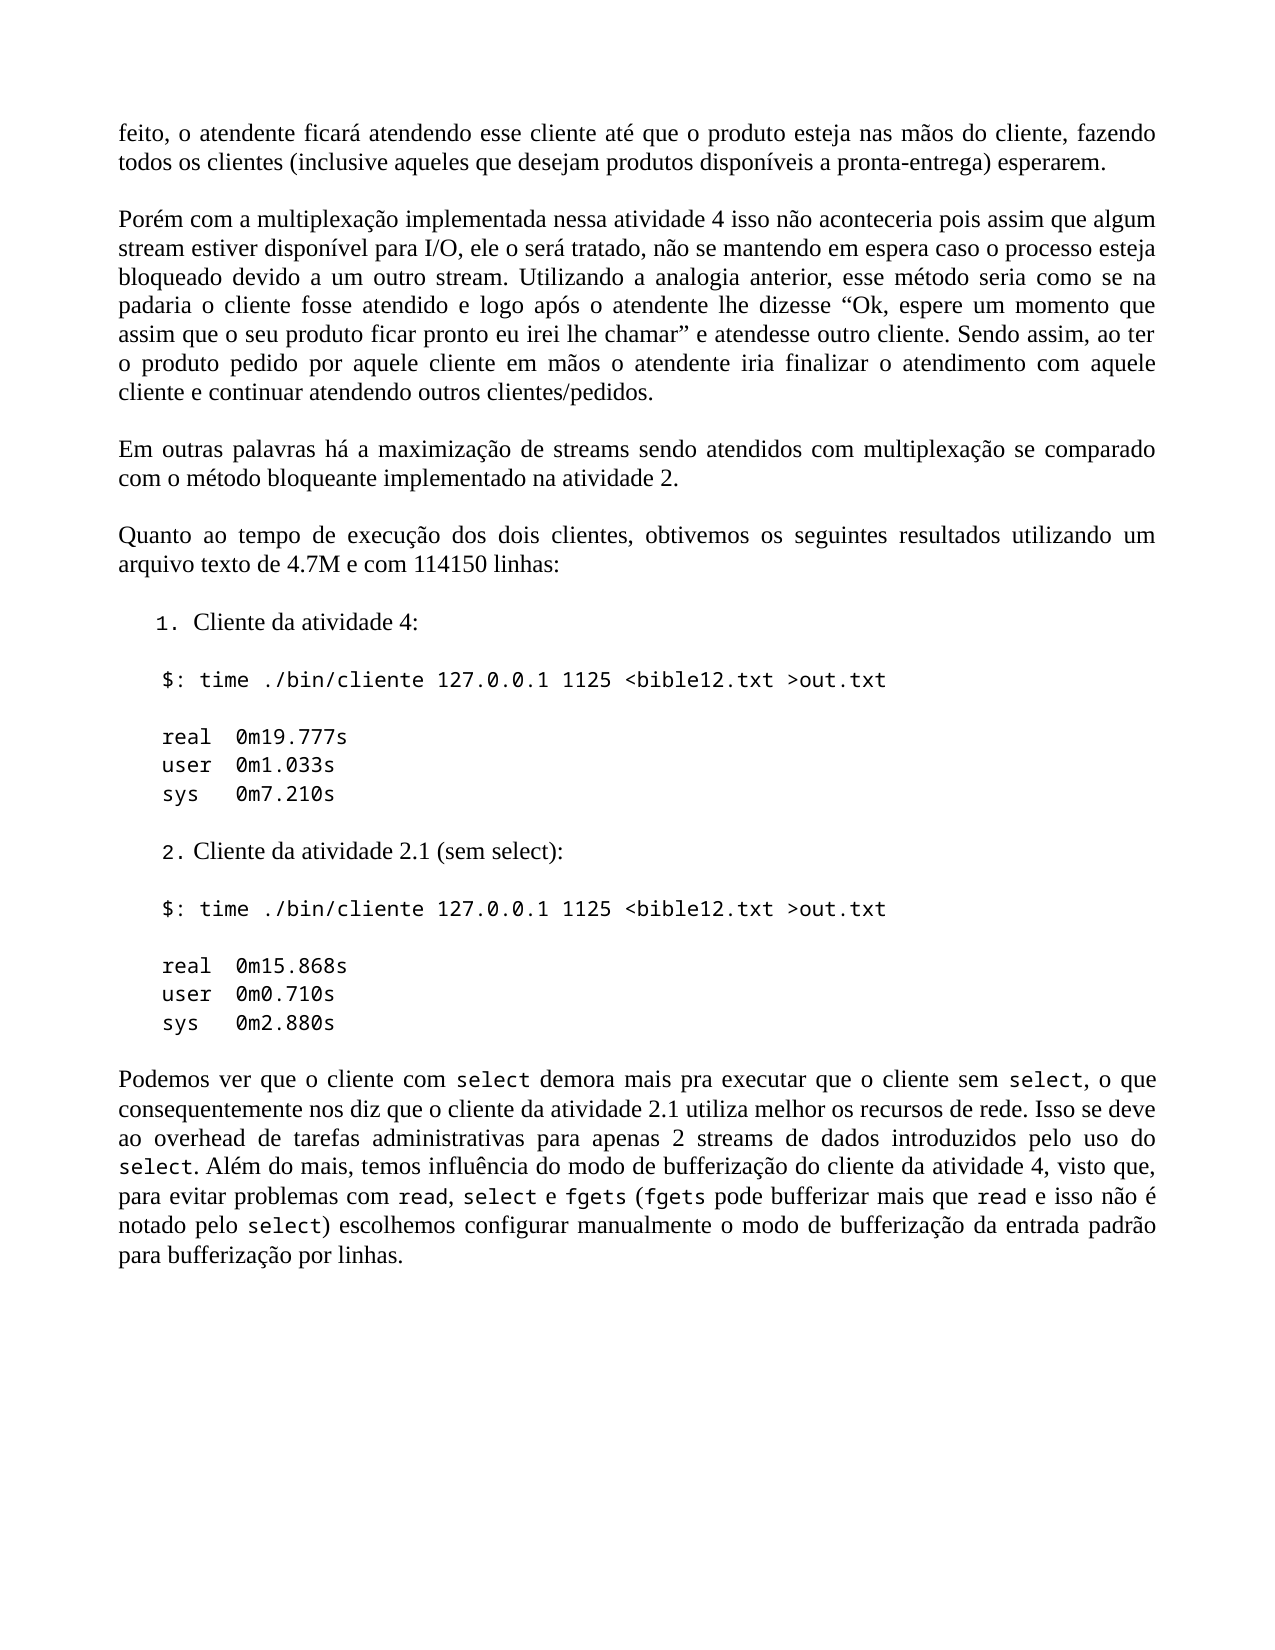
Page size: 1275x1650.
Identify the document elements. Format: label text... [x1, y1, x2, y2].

text Quanto ao tempo de execução dos dois clientes, obtivemos os seguintes resultados utilizando um arquivo texto de 4.7M e com 114150 linhas: [118, 521, 1157, 578]
text Porém com a multiplexação implementada nessa atividade 4 isso não aconteceria pois assim que algum stream estiver disponível para I/O, ele o será tratado, não se mantendo em espera caso o processo esteja bloqueado devido a um outro stream. Utilizando a analogia anterior, esse método seria como se na padaria o cliente fosse atendido e logo após o atendente lhe dizesse “Ok, espere um momento que assim que o seu produto ficar pronto eu irei lhe chamar” e atendesse outro cliente. Sendo assim, ao ter o produto pedido por aquele cliente em mãos o atendente iria finalizar o atendimento com aquele cliente e continuar atendendo outros clientes/pedidos. [118, 204, 1157, 406]
text $: time ./bin/cliente 127.0.0.1 1125 <bible12.txt >out.txt [162, 894, 1157, 922]
text sys 0m7.210s [162, 779, 1157, 807]
text sys 0m2.880s [162, 1008, 1157, 1036]
text $: time ./bin/cliente 127.0.0.1 1125 <bible12.txt >out.txt [162, 665, 1157, 694]
text Em outras palavras há a maximização de streams sendo atendidos com multiplexação se comparado com o método bloqueante implementado na atividade 2. [118, 434, 1157, 492]
text user 0m1.033s [162, 751, 1157, 779]
list Cliente da atividade 4: [156, 607, 1157, 636]
text real 0m15.868s [162, 951, 1157, 979]
text user 0m0.710s [162, 979, 1157, 1008]
text real 0m19.777s [162, 722, 1157, 751]
list Cliente da atividade 2.1 (sem select): [162, 836, 1157, 865]
text Podemos ver que o cliente com select demora mais pra executar que o cliente sem select, o que consequentemente nos diz que o cliente da atividade 2.1 utiliza melhor os recursos de rede. Isso se deve ao overhead de tarefas administrativas para apenas 2 streams de dados introduzidos pelo uso do select. Além do mais, temos influência do modo de bufferização do cliente da atividade 4, visto que, para evitar problemas com read, select e fgets (fgets pode bufferizar mais que read e isso não é notado pelo select) escolhemos configurar manualmente o modo de bufferização da entrada padrão para bufferização por linhas. [118, 1064, 1157, 1269]
text feito, o atendente ficará atendendo esse cliente até que o produto esteja nas mãos do cliente, fazendo todos os clientes (inclusive aqueles que desejam produtos disponíveis a pronta-entrega) esperarem. [118, 118, 1157, 176]
